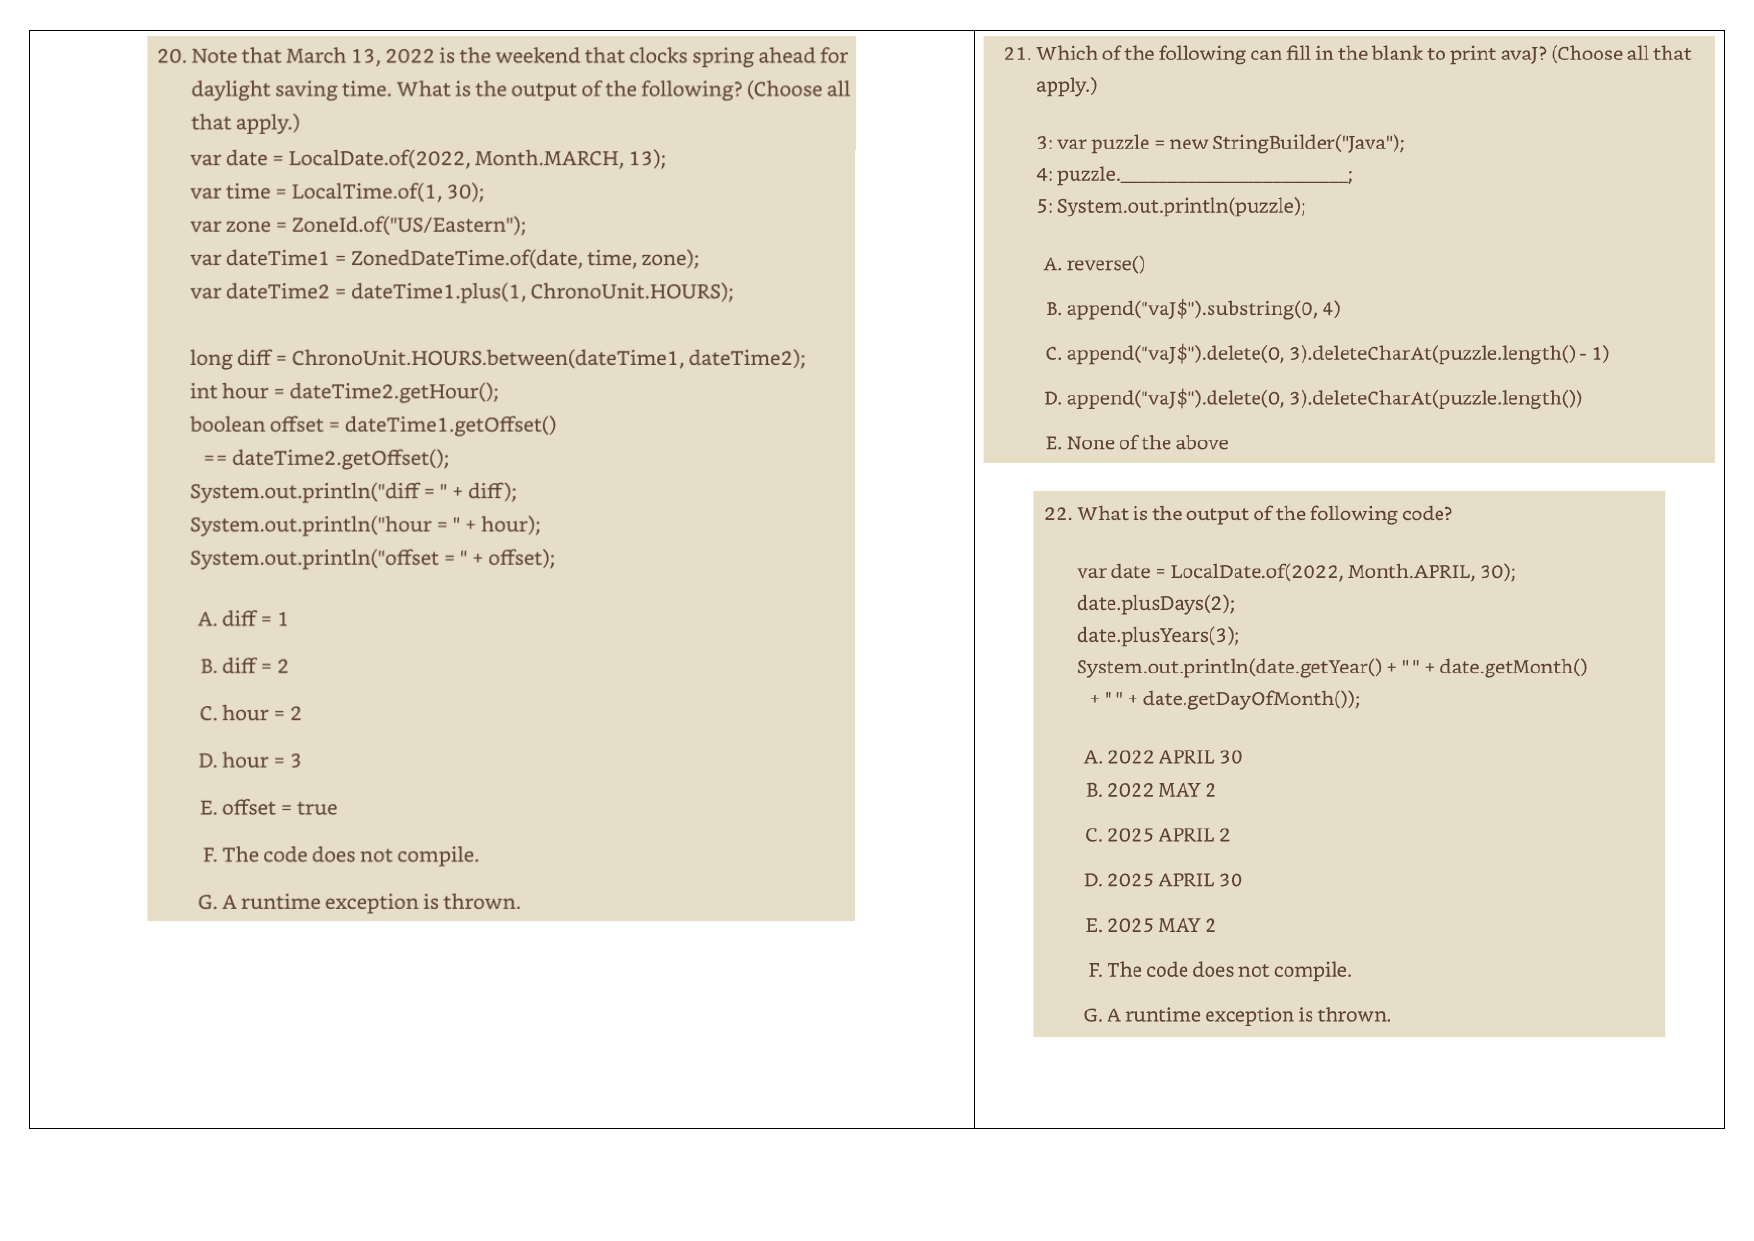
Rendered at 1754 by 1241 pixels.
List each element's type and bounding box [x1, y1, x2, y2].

table_cell [30, 31, 974, 1128]
picture [1033, 491, 1666, 1037]
table_cell [975, 31, 1724, 1128]
picture [983, 36, 1715, 463]
picture [147, 36, 857, 921]
